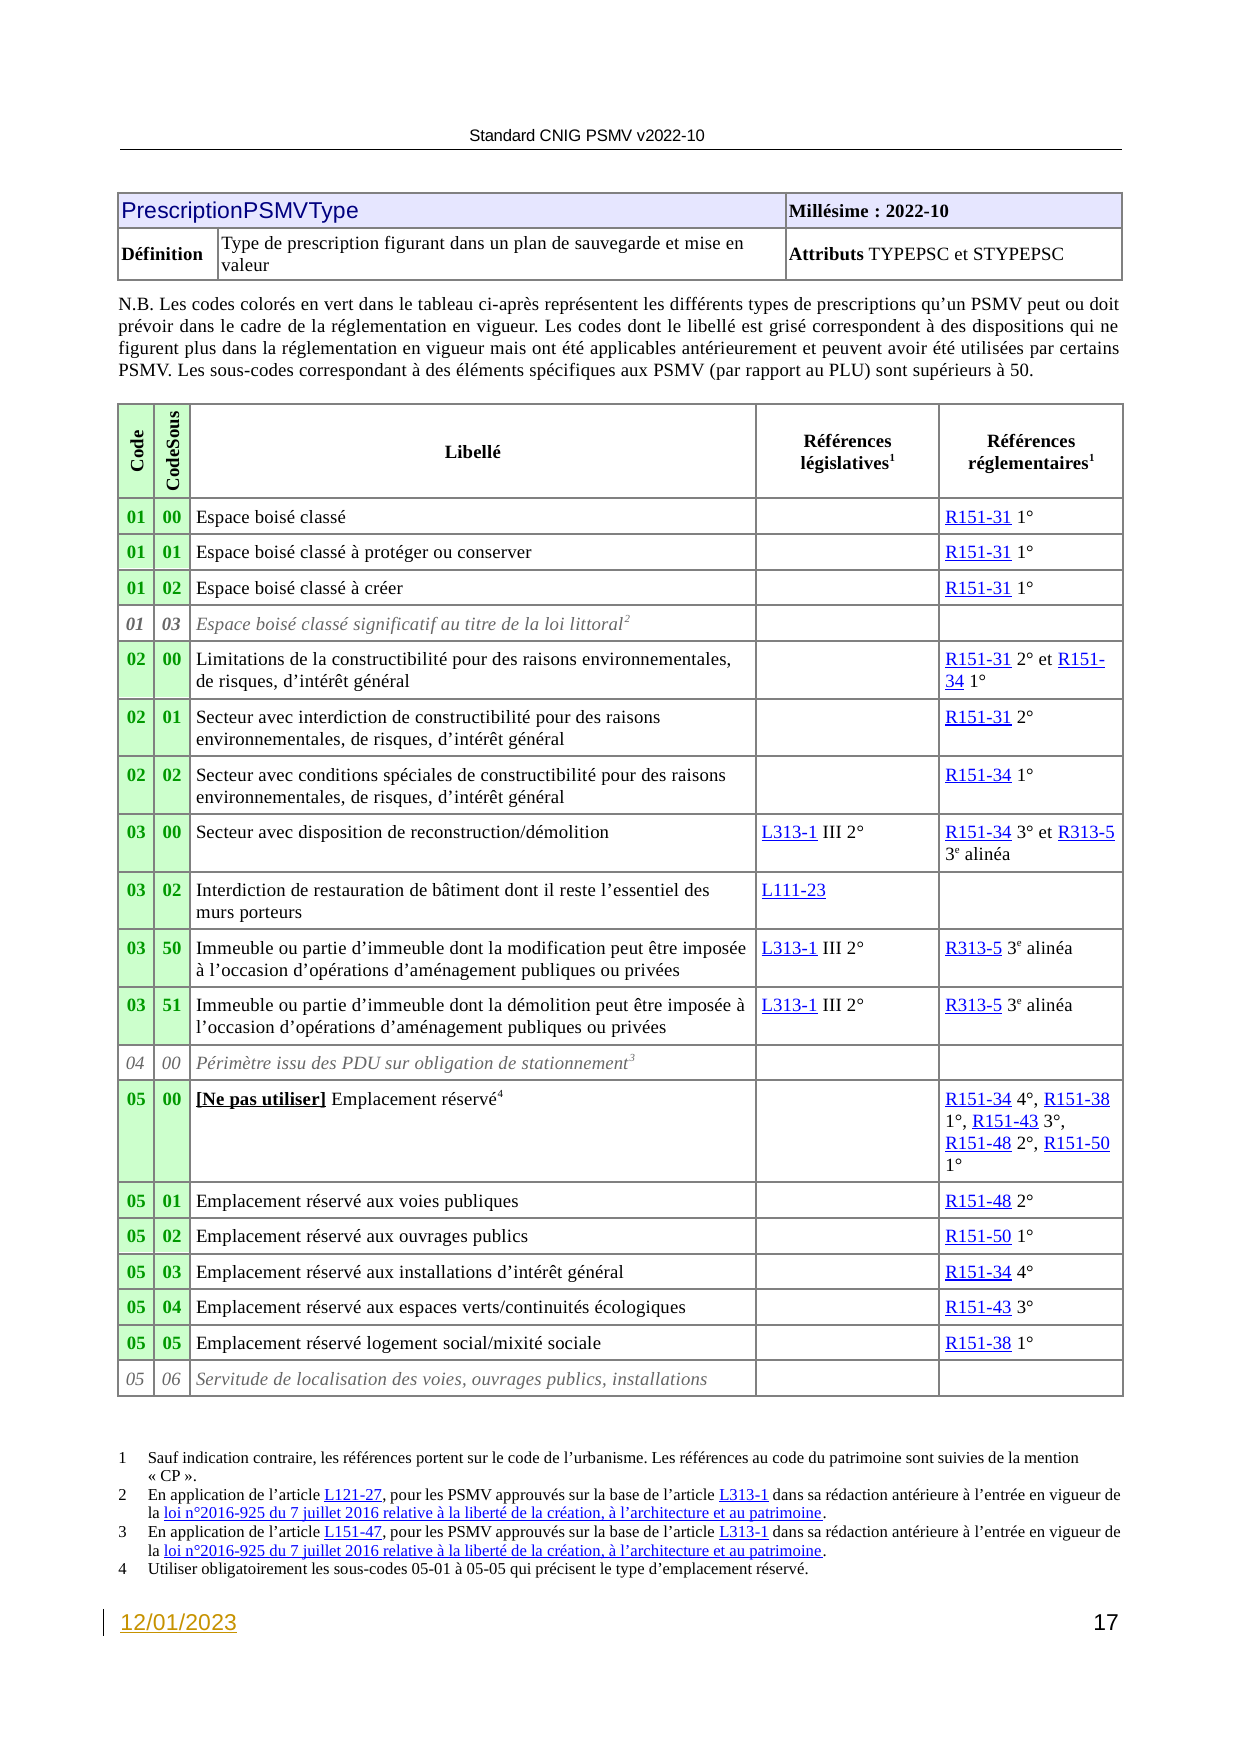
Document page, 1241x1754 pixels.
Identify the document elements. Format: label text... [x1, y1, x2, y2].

table_cell Attributs TYPEPSC et STYPEPSC [787, 229, 1121, 279]
table_cell [940, 873, 1122, 928]
table_cell 00 [155, 499, 189, 533]
table_cell [757, 700, 938, 755]
table_cell 01 [119, 499, 153, 533]
table_cell 02 [119, 757, 153, 813]
table_cell [940, 1046, 1122, 1079]
table_cell R151-43 3° [940, 1290, 1122, 1324]
table_cell R151-31 2° [940, 700, 1122, 755]
table_cell R151-31 1° [940, 571, 1122, 604]
table_cell Secteur avec interdiction de constructibilité pour des raisons environnementales, de risques, d’intérêt général [191, 700, 755, 755]
table_cell 03 [119, 988, 153, 1044]
table_cell R151-34 1° [940, 757, 1122, 813]
table_cell R151-31 2° et R151-34 1° [940, 642, 1122, 697]
table_cell 03 [119, 873, 153, 928]
table_cell [757, 571, 938, 604]
table_cell Emplacement réservé aux ouvrages publics [191, 1219, 755, 1252]
table_cell [757, 499, 938, 533]
table_header Sous Code [155, 405, 189, 497]
table_cell Servitude de localisation des voies, ouvrages publics, installations [191, 1361, 755, 1395]
table_cell 03 [119, 930, 153, 986]
table_cell 00 [155, 1046, 189, 1079]
table_cell Interdiction de restauration de bâtiment dont il reste l’essentiel des murs porteurs [191, 873, 755, 928]
table_cell 02 [155, 571, 189, 604]
table_header PrescriptionPSMVType [119, 194, 785, 227]
table_cell [757, 1326, 938, 1359]
table_cell 51 [155, 988, 189, 1044]
table_cell [757, 1255, 938, 1288]
table_cell Espace boisé classé [191, 499, 755, 533]
table_header Millésime : 2022-10 [787, 194, 1121, 227]
table_cell 50 [155, 930, 189, 986]
text N.B. Les codes colorés en vert dans le tableau ci-après représentent les différents types de prescriptions qu’un PSMV peut ou doit prévoir dans le cadre de la réglementation en vigueur. Les codes dont le libellé est grisé correspondent à des dispositions qui ne figurent plus dans la réglementation en vigueur mais ont été applicables antérieurement et peuvent avoir été utilisées par certains PSMV. Les sous-codes correspondant à des éléments spécifiques aux PSMV (par rapport au PLU) sont supérieurs à 50. [118, 292, 1122, 381]
table_cell 05 [119, 1361, 153, 1395]
table_cell 05 [119, 1081, 153, 1181]
table_cell 02 [119, 700, 153, 755]
table_cell Type de prescription figurant dans un plan de sauvegarde et mise en valeur [219, 229, 785, 279]
table_cell 02 [155, 873, 189, 928]
table_cell [Ne pas utiliser] Emplacement réservé [191, 1081, 755, 1181]
table_cell 00 [155, 1081, 189, 1181]
table_cell 05 [119, 1183, 153, 1217]
table_cell 01 [119, 571, 153, 604]
table_cell [757, 1081, 938, 1181]
table_cell R151-50 1° [940, 1219, 1122, 1252]
table_cell [940, 606, 1122, 640]
table_cell [757, 642, 938, 697]
table_cell 03 [155, 606, 189, 640]
table_cell 05 [119, 1255, 153, 1288]
table_cell 02 [119, 642, 153, 697]
table_cell 01 [155, 535, 189, 568]
table_cell Périmètre issu des PDU sur obligation de stationnement [191, 1046, 755, 1079]
table_cell Emplacement réservé aux voies publiques [191, 1183, 755, 1217]
table_cell Emplacement réservé aux installations d’intérêt général [191, 1255, 755, 1288]
table_cell [757, 1290, 938, 1324]
table_cell 04 [155, 1290, 189, 1324]
table_cell R151-34 4° [940, 1255, 1122, 1288]
table_cell [757, 1046, 938, 1079]
table_cell 01 [155, 1183, 189, 1217]
table_cell [757, 1183, 938, 1217]
table_cell Espace boisé classé à protéger ou conserver [191, 535, 755, 568]
table_cell Secteur avec conditions spéciales de constructibilité pour des raisons environnementales, de risques, d’intérêt général [191, 757, 755, 813]
table_cell [757, 757, 938, 813]
table_cell L313-1 III 2° [757, 930, 938, 986]
table_cell 05 [119, 1290, 153, 1324]
table_cell 04 [119, 1046, 153, 1079]
table_cell L111-23 [757, 873, 938, 928]
table_cell L313-1 III 2° [757, 988, 938, 1044]
table_cell [757, 606, 938, 640]
table_cell 03 [155, 1255, 189, 1288]
table_cell 05 [119, 1326, 153, 1359]
table_header Libellé [191, 405, 755, 497]
table_cell [757, 1361, 938, 1395]
table_cell 05 [119, 1219, 153, 1252]
table_header Références réglementaires1 [940, 405, 1122, 497]
table_cell Secteur avec disposition de reconstruction/démolition [191, 815, 755, 871]
table_cell 05 [155, 1326, 189, 1359]
table_cell Espace boisé classé à créer [191, 571, 755, 604]
table_cell [940, 1361, 1122, 1395]
table_header Références législatives [757, 405, 938, 497]
table_cell Immeuble ou partie d’immeuble dont la démolition peut être imposée à l’occasion d’opérations d’aménagement publiques ou privées [191, 988, 755, 1044]
table_cell Emplacement réservé aux espaces verts/continuités écologiques [191, 1290, 755, 1324]
table_cell L313-1 III 2° [757, 815, 938, 871]
table_cell R151-31 1° [940, 499, 1122, 533]
table_cell 00 [155, 815, 189, 871]
table_cell 02 [155, 757, 189, 813]
table_cell R151-34 3° et R313-5 3e alinéa [940, 815, 1122, 871]
table_cell R151-31 1° [940, 535, 1122, 568]
table_cell 06 [155, 1361, 189, 1395]
table_cell R313-5 3e alinéa [940, 988, 1122, 1044]
table_cell Espace boisé classé significatif au titre de la loi littoral [191, 606, 755, 640]
table_cell [757, 535, 938, 568]
table_cell 03 [119, 815, 153, 871]
table_cell R151-38 1° [940, 1326, 1122, 1359]
table_cell 01 [119, 606, 153, 640]
table_cell 02 [155, 1219, 189, 1252]
table_cell Définition [119, 229, 217, 279]
table_header Code [119, 405, 153, 497]
table_cell 01 [119, 535, 153, 568]
table_cell Limitations de la constructibilité pour des raisons environnementales, de risques, d’intérêt général [191, 642, 755, 697]
table_cell 01 [155, 700, 189, 755]
table_cell R151-48 2° [940, 1183, 1122, 1217]
table_cell Immeuble ou partie d’immeuble dont la modification peut être imposée à l’occasion d’opérations d’aménagement publiques ou privées [191, 930, 755, 986]
table_cell [757, 1219, 938, 1252]
table_cell R151-34 4°, R151-38 1°, R151-43 3°, R151-48 2°, R151-50 1° [940, 1081, 1122, 1181]
table_cell 00 [155, 642, 189, 697]
table_cell R313-5 3e alinéa [940, 930, 1122, 986]
table_cell Emplacement réservé logement social/mixité sociale [191, 1326, 755, 1359]
